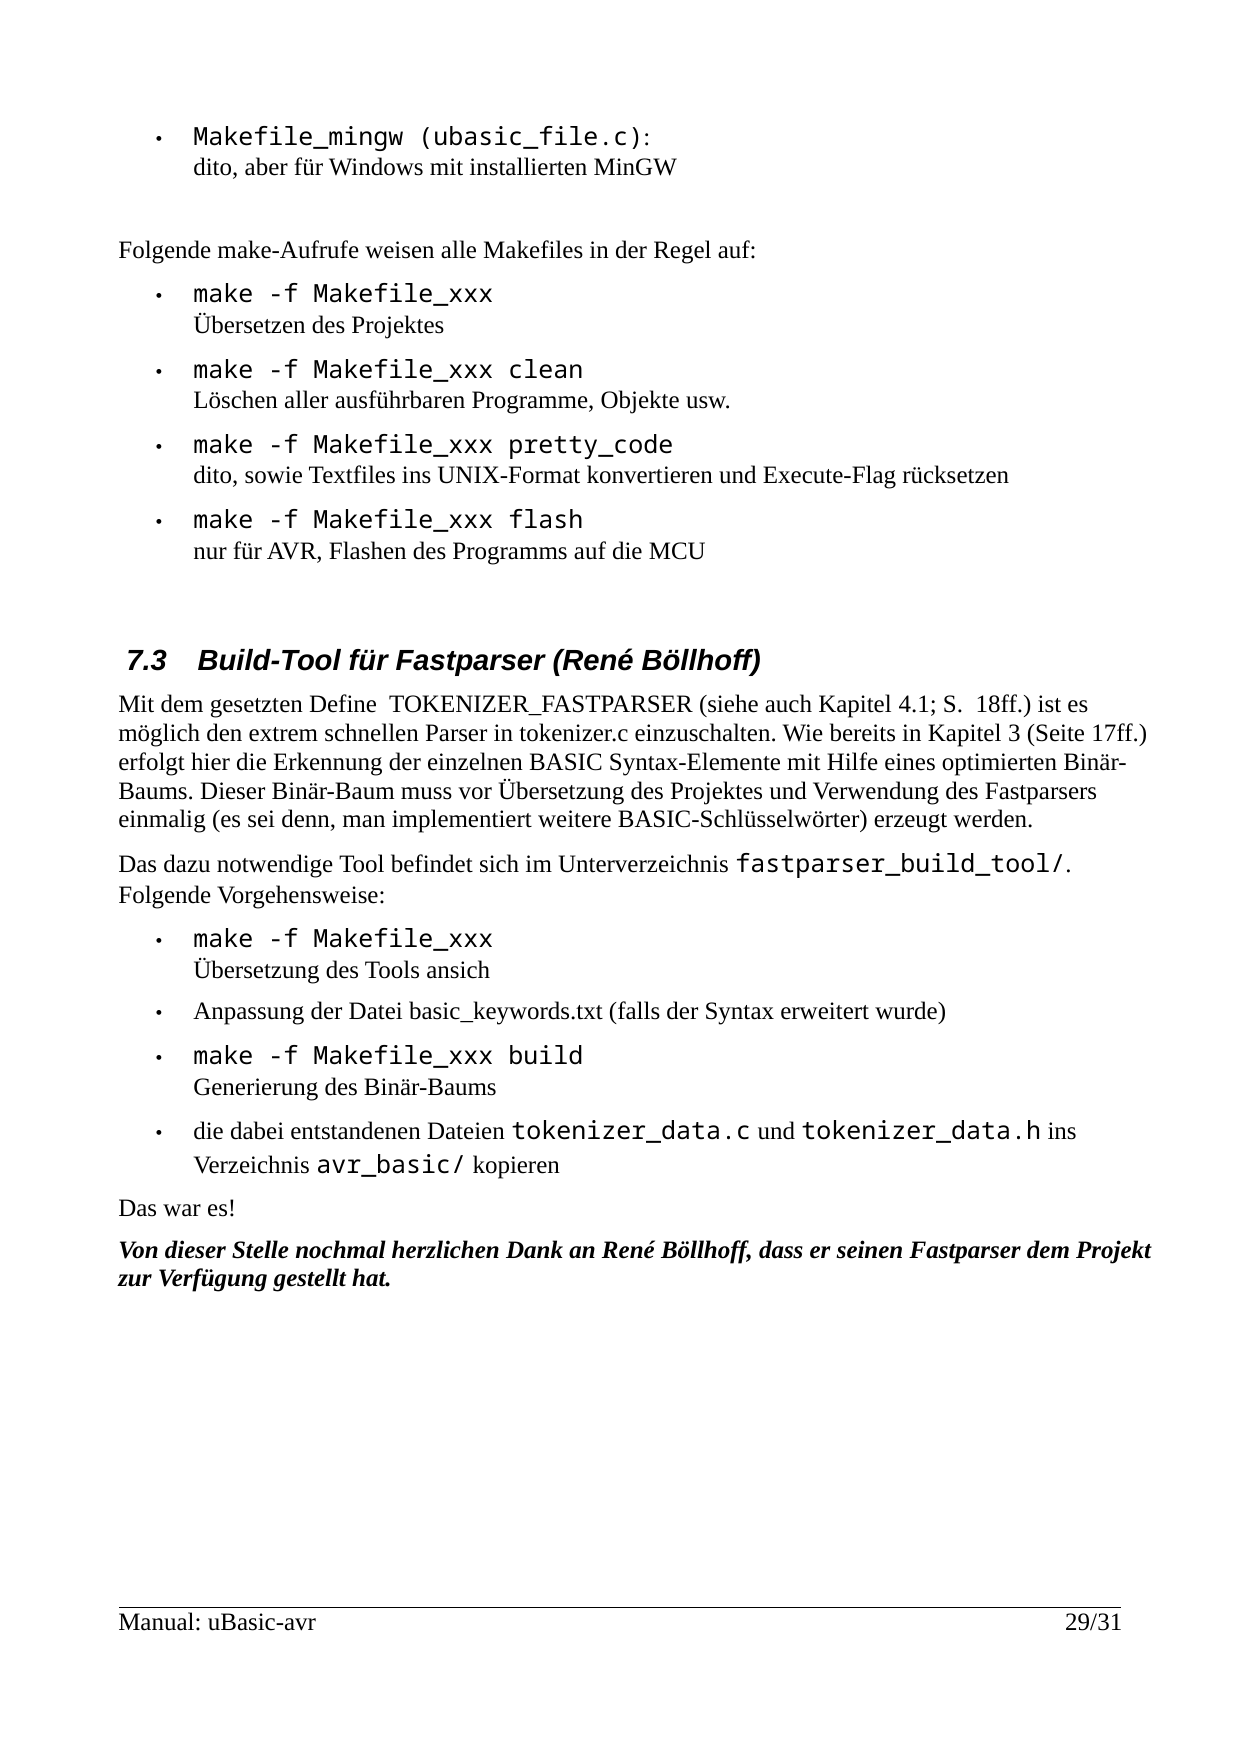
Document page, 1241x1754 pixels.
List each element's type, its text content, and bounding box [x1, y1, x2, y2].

list Anpassung der Datei basic_keywords.txt (falls der Syntax erweitert wurde) [156, 996, 1156, 1025]
list die dabei entstandenen Dateien tokenizer_data.c und tokenizer_data.h ins Verzeichnis avr_basic/ kopieren [156, 1113, 1156, 1181]
list make -f Makefile_xxx build Generierung des Binär-Baums [156, 1038, 1156, 1100]
text Mit dem gesetzten Define TOKENIZER_FASTPARSER (siehe auch Kapitel 4.1; S. 18ff.) ist es möglich den extrem schnellen Parser in tokenizer.c einzuschalten. Wie bereits in Kapitel 3 (Seite 17ff.) erfolgt hier die Erkennung der einzelnen BASIC Syntax-Elemente mit Hilfe eines optimierten Binär-Baums. Dieser Binär-Baum muss vor Übersetzung des Projektes und Verwendung des Fastparsers einmalig (es sei denn, man implementiert weitere BASIC-Schlüsselwörter) erzeugt werden. [118, 689, 1156, 833]
text Folgende make-Aufrufe weisen alle Makefiles in der Regel auf: [118, 235, 1156, 263]
list make -f Makefile_xxx clean Löschen aller ausführbaren Programme, Objekte usw. [156, 351, 1156, 414]
list Makefile_mingw (ubasic_file.c): dito, aber für Windows mit installierten MinGW [156, 118, 1156, 181]
list make -f Makefile_xxx Übersetzung des Tools ansich [156, 921, 1156, 984]
list make -f Makefile_xxx flash nur für AVR, Flashen des Programms auf die MCU [156, 502, 1156, 565]
text Von dieser Stelle nochmal herzlichen Dank an René Böllhoff, dass er seinen Fastparser dem Projekt zur Verfügung gestellt hat. [118, 1235, 1156, 1292]
list make -f Makefile_xxx Übersetzen des Projektes [156, 276, 1156, 339]
text Das dazu notwendige Tool befindet sich im Unterverzeichnis fastparser_build_tool/. Folgende Vorgehensweise: [118, 846, 1156, 908]
text Das war es! [118, 1193, 1156, 1222]
list make -f Makefile_xxx pretty_code dito, sowie Textfiles ins UNIX-Format konvertieren und Execute-Flag rücksetzen [156, 427, 1156, 489]
subtitle Build-Tool für Fastparser (René Böllhoff) [118, 643, 1156, 677]
